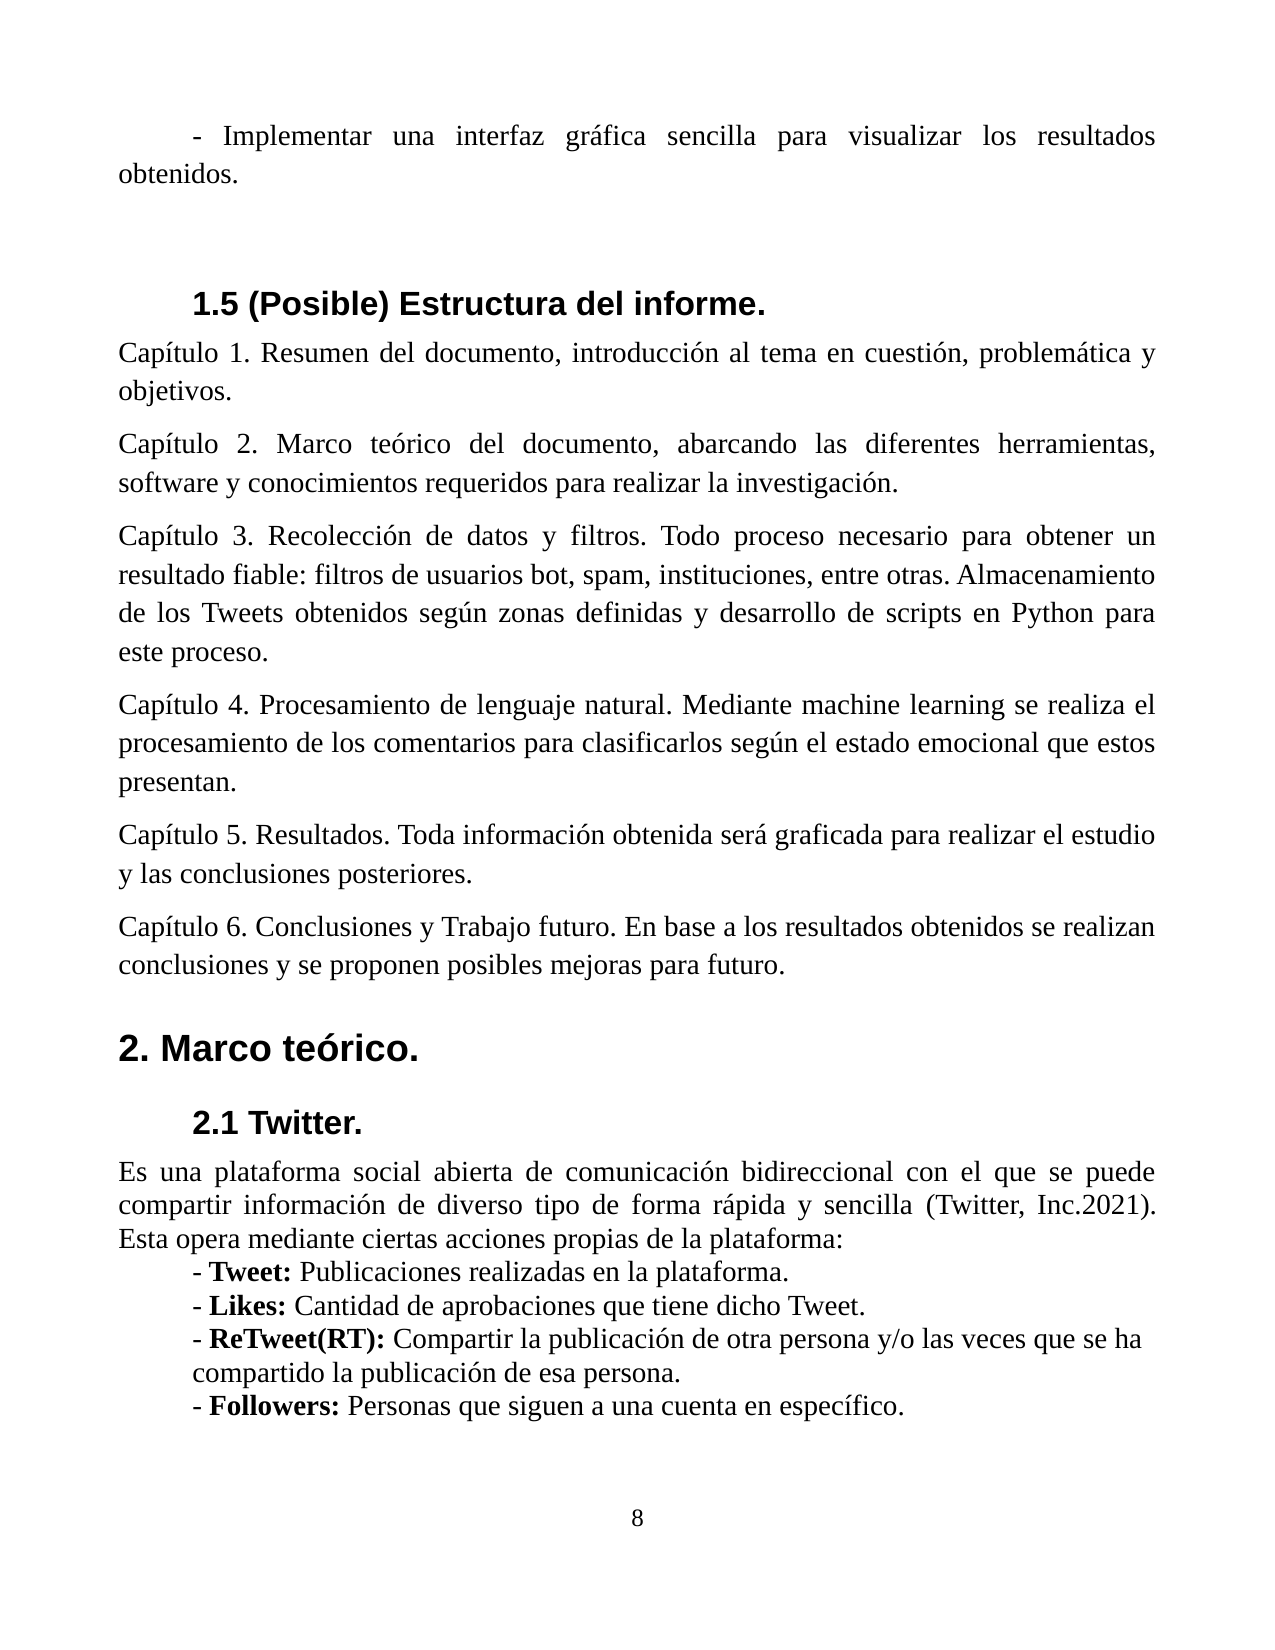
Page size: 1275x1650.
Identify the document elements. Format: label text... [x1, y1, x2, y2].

text - Implementar una interfaz gráfica sencilla para visualizar los resultados obtenidos. [118, 118, 1157, 190]
text - Likes: Cantidad de aprobaciones que tiene dicho Tweet. [118, 1288, 1157, 1321]
text - ReTweet(RT): Compartir la publicación de otra persona y/o las veces que se ha compartido la publicación de esa persona. [118, 1321, 1157, 1388]
text - Followers: Personas que siguen a una cuenta en específico. [118, 1388, 1157, 1422]
text Capítulo 4. Procesamiento de lenguaje natural. Mediante machine learning se realiza el procesamiento de los comentarios para clasificarlos según el estado emocional que estos presentan. [118, 687, 1157, 798]
subtitle 2. Marco teórico. [118, 1026, 1157, 1069]
text Capítulo 1. Resumen del documento, introducción al tema en cuestión, problemática y objetivos. [118, 335, 1157, 407]
text Capítulo 5. Resultados. Toda información obtenida será graficada para realizar el estudio y las conclusiones posteriores. [118, 817, 1157, 889]
text - Tweet: Publicaciones realizadas en la plataforma. [118, 1254, 1157, 1288]
text Capítulo 3. Recolección de datos y filtros. Todo proceso necesario para obtener un resultado fiable: filtros de usuarios bot, spam, instituciones, entre otras. Almacenamiento de los Tweets obtenidos según zonas definidas y desarrollo de scripts en Python para este proceso. [118, 518, 1157, 667]
subtitle 2.1 Twitter. [118, 1102, 1157, 1141]
text Capítulo 2. Marco teórico del documento, abarcando las diferentes herramientas, software y conocimientos requeridos para realizar la investigación. [118, 427, 1157, 499]
text Capítulo 6. Conclusiones y Trabajo futuro. En base a los resultados obtenidos se realizan conclusiones y se proponen posibles mejoras para futuro. [118, 909, 1157, 981]
text Es una plataforma social abierta de comunicación bidireccional con el que se puede compartir información de diverso tipo de forma rápida y sencilla (Twitter, Inc.2021). Esta opera mediante ciertas acciones propias de la plataforma: [118, 1154, 1157, 1254]
subtitle 1.5 (Posible) Estructura del informe. [118, 284, 1157, 322]
